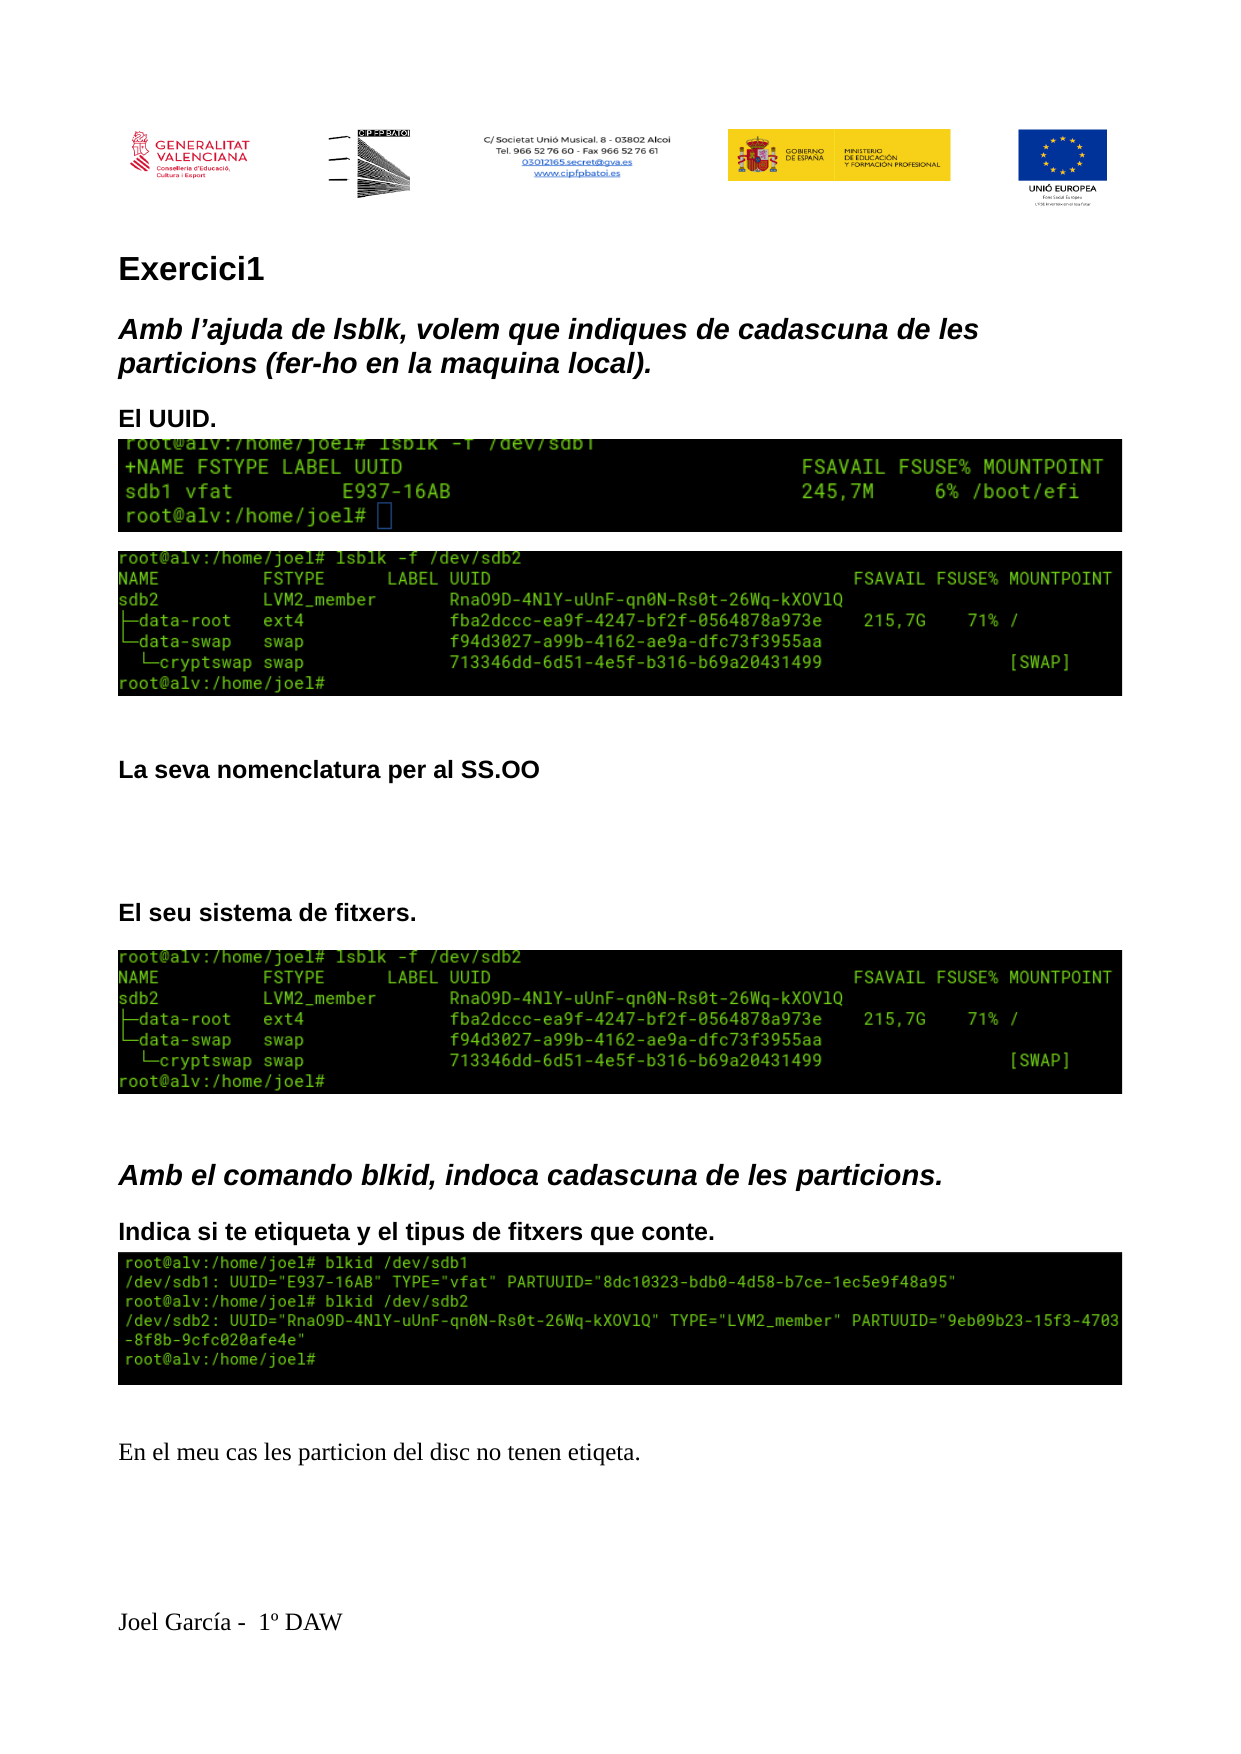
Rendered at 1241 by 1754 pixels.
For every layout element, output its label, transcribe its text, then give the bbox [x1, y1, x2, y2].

picture [118, 1252, 1123, 1385]
picture [118, 551, 1123, 696]
subtitle Indica si te etiqueta y el tipus de fitxers que conte. [118, 1217, 1122, 1246]
picture [118, 118, 1118, 209]
picture [118, 950, 1123, 1094]
subtitle Amb el comando blkid, indoca cadascuna de les particions. [118, 1158, 1122, 1192]
subtitle El seu sistema de fitxers. [118, 898, 1122, 927]
text En el meu cas les particion del disc no tenen etiqeta. [118, 1437, 1122, 1465]
subtitle Exercici1 [118, 249, 1122, 287]
subtitle Amb l’ajuda de lsblk, volem que indiques de cadascuna de les particions (fer-ho en la maquina local). [118, 312, 1122, 379]
picture [118, 439, 1123, 532]
subtitle La seva nomenclatura per al SS.OO [118, 755, 1122, 784]
subtitle El UUID. [118, 404, 1122, 433]
